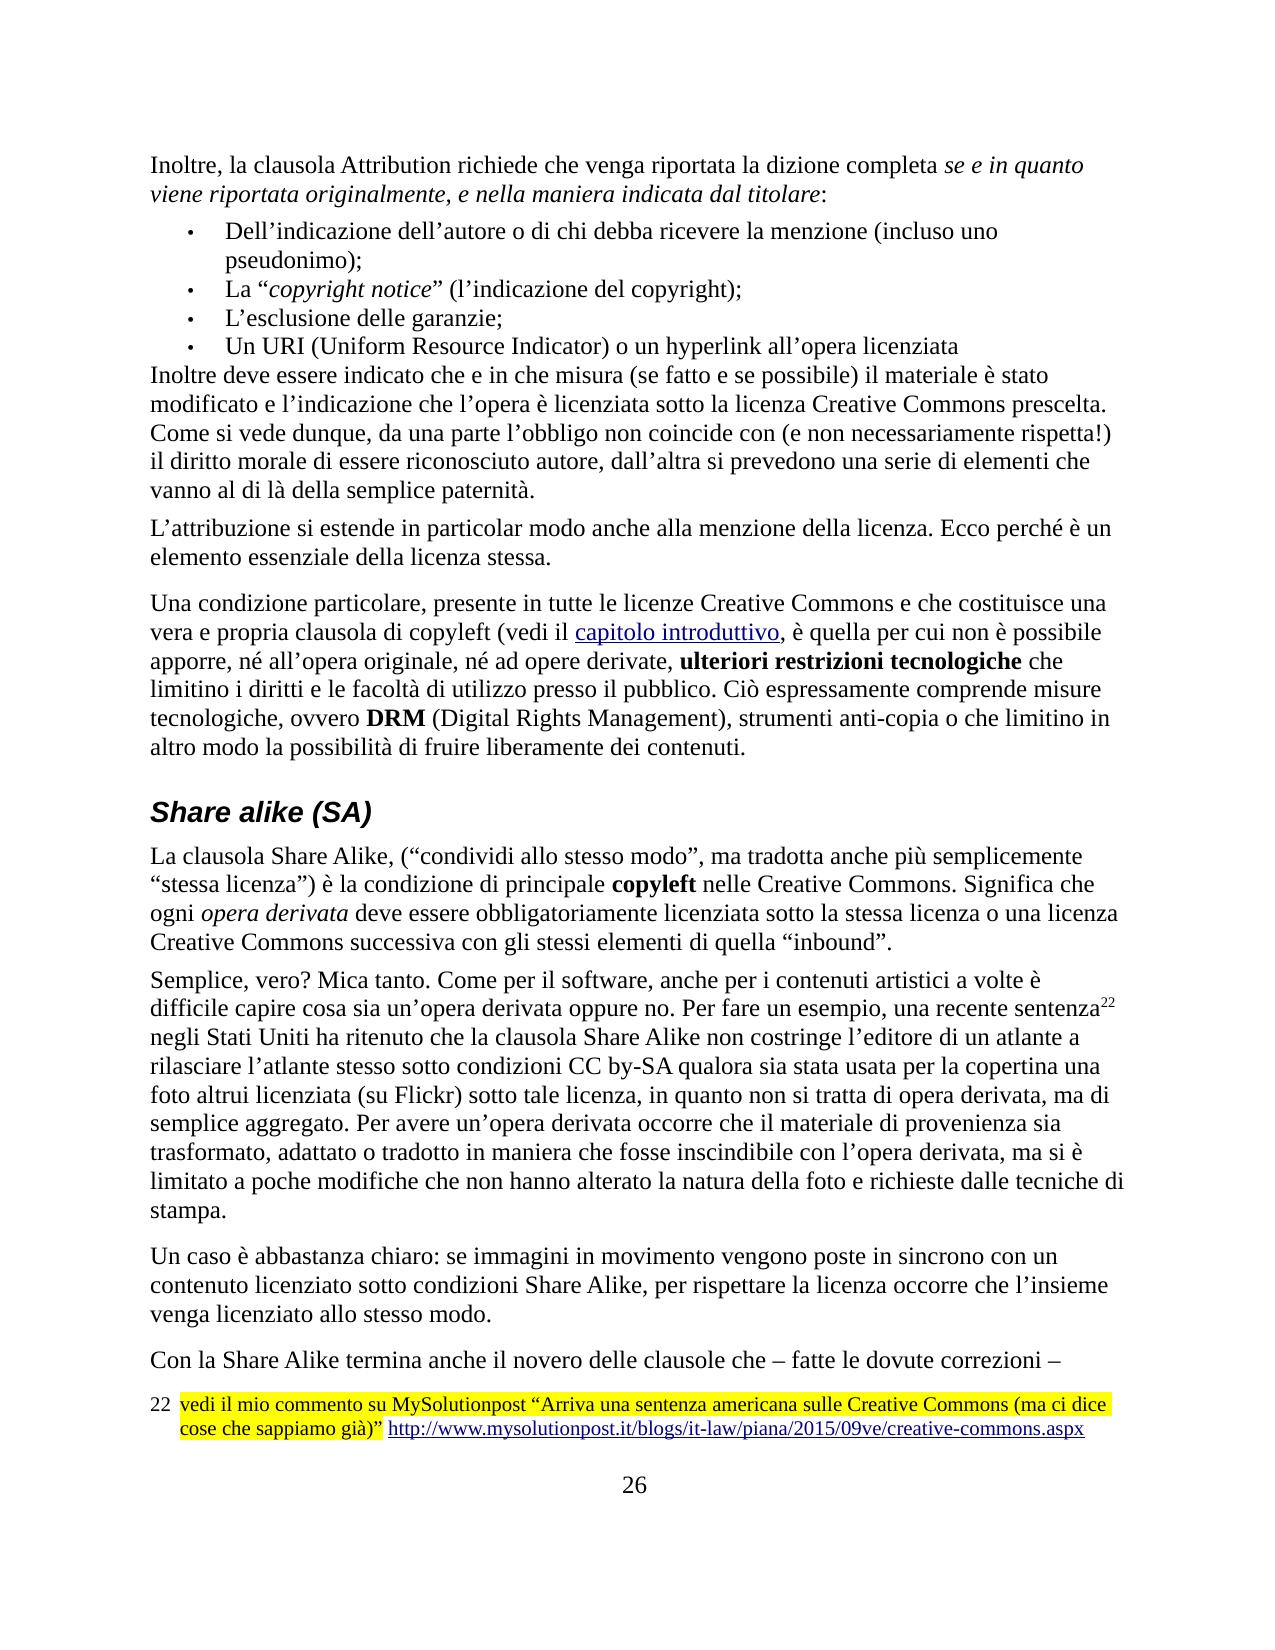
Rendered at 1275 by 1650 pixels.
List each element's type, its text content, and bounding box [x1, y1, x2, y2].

text L’attribuzione si estende in particolar modo anche alla menzione della licenza. Ecco perché è un elemento essenziale della licenza stessa. [150, 513, 1125, 570]
text vedi il mio commento su MySolutionpost “Arriva una sentenza americana sulle Creative Commons (ma ci dice cose che sappiamo già)” http://www.mysolutionpost.it/blogs/it-law/piana/2015/09ve/creative-commons.aspx [150, 1392, 1125, 1440]
list La “copyright notice” (l’indicazione del copyright); [187, 274, 1125, 303]
text Semplice, vero? Mica tanto. Come per il software, anche per i contenuti artistici a volte è difficile capire cosa sia un’opera derivata oppure no. Per fare un esempio, una recente sentenza negli Stati Uniti ha ritenuto che la clausola Share Alike non costringe l’editore di un atlante a rilasciare l’atlante stesso sotto condizioni CC by-SA qualora sia stata usata per la copertina una foto altrui licenziata (su Flickr) sotto tale licenza, in quanto non si tratta di opera derivata, ma di semplice aggregato. Per avere un’opera derivata occorre che il materiale di provenienza sia trasformato, adattato o tradotto in maniera che fosse inscindibile con l’opera derivata, ma si è limitato a poche modifiche che non hanno alterato la natura della foto e richieste dalle tecniche di stampa. [150, 965, 1125, 1223]
list Dell’indicazione dell’autore o di chi debba ricevere la menzione (incluso uno pseudonimo); [187, 216, 1125, 274]
subtitle Share alike (SA) [150, 795, 1125, 828]
text Una condizione particolare, presente in tutte le licenze Creative Commons e che costituisce una vera e propria clausola di copyleft (vedi il capitolo introduttivo, è quella per cui non è possibile apporre, né all’opera originale, né ad opere derivate, ulteriori restrizioni tecnologiche che limitino i diritti e le facoltà di utilizzo presso il pubblico. Ciò espressamente comprende misure tecnologiche, ovvero DRM (Digital Rights Management), strumenti anti-copia o che limitino in altro modo la possibilità di fruire liberamente dei contenuti. [150, 588, 1125, 761]
text La clausola Share Alike, (“condividi allo stesso modo”, ma tradotta anche più semplicemente “stessa licenza”) è la condizione di principale copyleft nelle Creative Commons. Significa che ogni opera derivata deve essere obbligatoriamente licenziata sotto la stessa licenza o una licenza Creative Commons successiva con gli stessi elementi di quella “inbound”. [150, 841, 1125, 956]
text Inoltre deve essere indicato che e in che misura (se fatto e se possibile) il materiale è stato modificato e l’indicazione che l’opera è licenziata sotto la licenza Creative Commons prescelta. Come si vede dunque, da una parte l’obbligo non coincide con (e non necessariamente rispetta!) il diritto morale di essere riconosciuto autore, dall’altra si prevedono una serie di elementi che vanno al di là della semplice paternità. [150, 360, 1125, 504]
list L’esclusione delle garanzie; [187, 303, 1125, 331]
list Un URI (Uniform Resource Indicator) o un hyperlink all’opera licenziata [187, 331, 1125, 360]
text Con la Share Alike termina anche il novero delle clausole che – fatte le dovute correzioni – [150, 1346, 1125, 1374]
text Un caso è abbastanza chiaro: se immagini in movimento vengono poste in sincrono con un contenuto licenziato sotto condizioni Share Alike, per rispettare la licenza occorre che l’insieme venga licenziato allo stesso modo. [150, 1241, 1125, 1328]
text Inoltre, la clausola Attribution richiede che venga riportata la dizione completa se e in quanto viene riportata originalmente, e nella maniera indicata dal titolare: [150, 150, 1125, 207]
